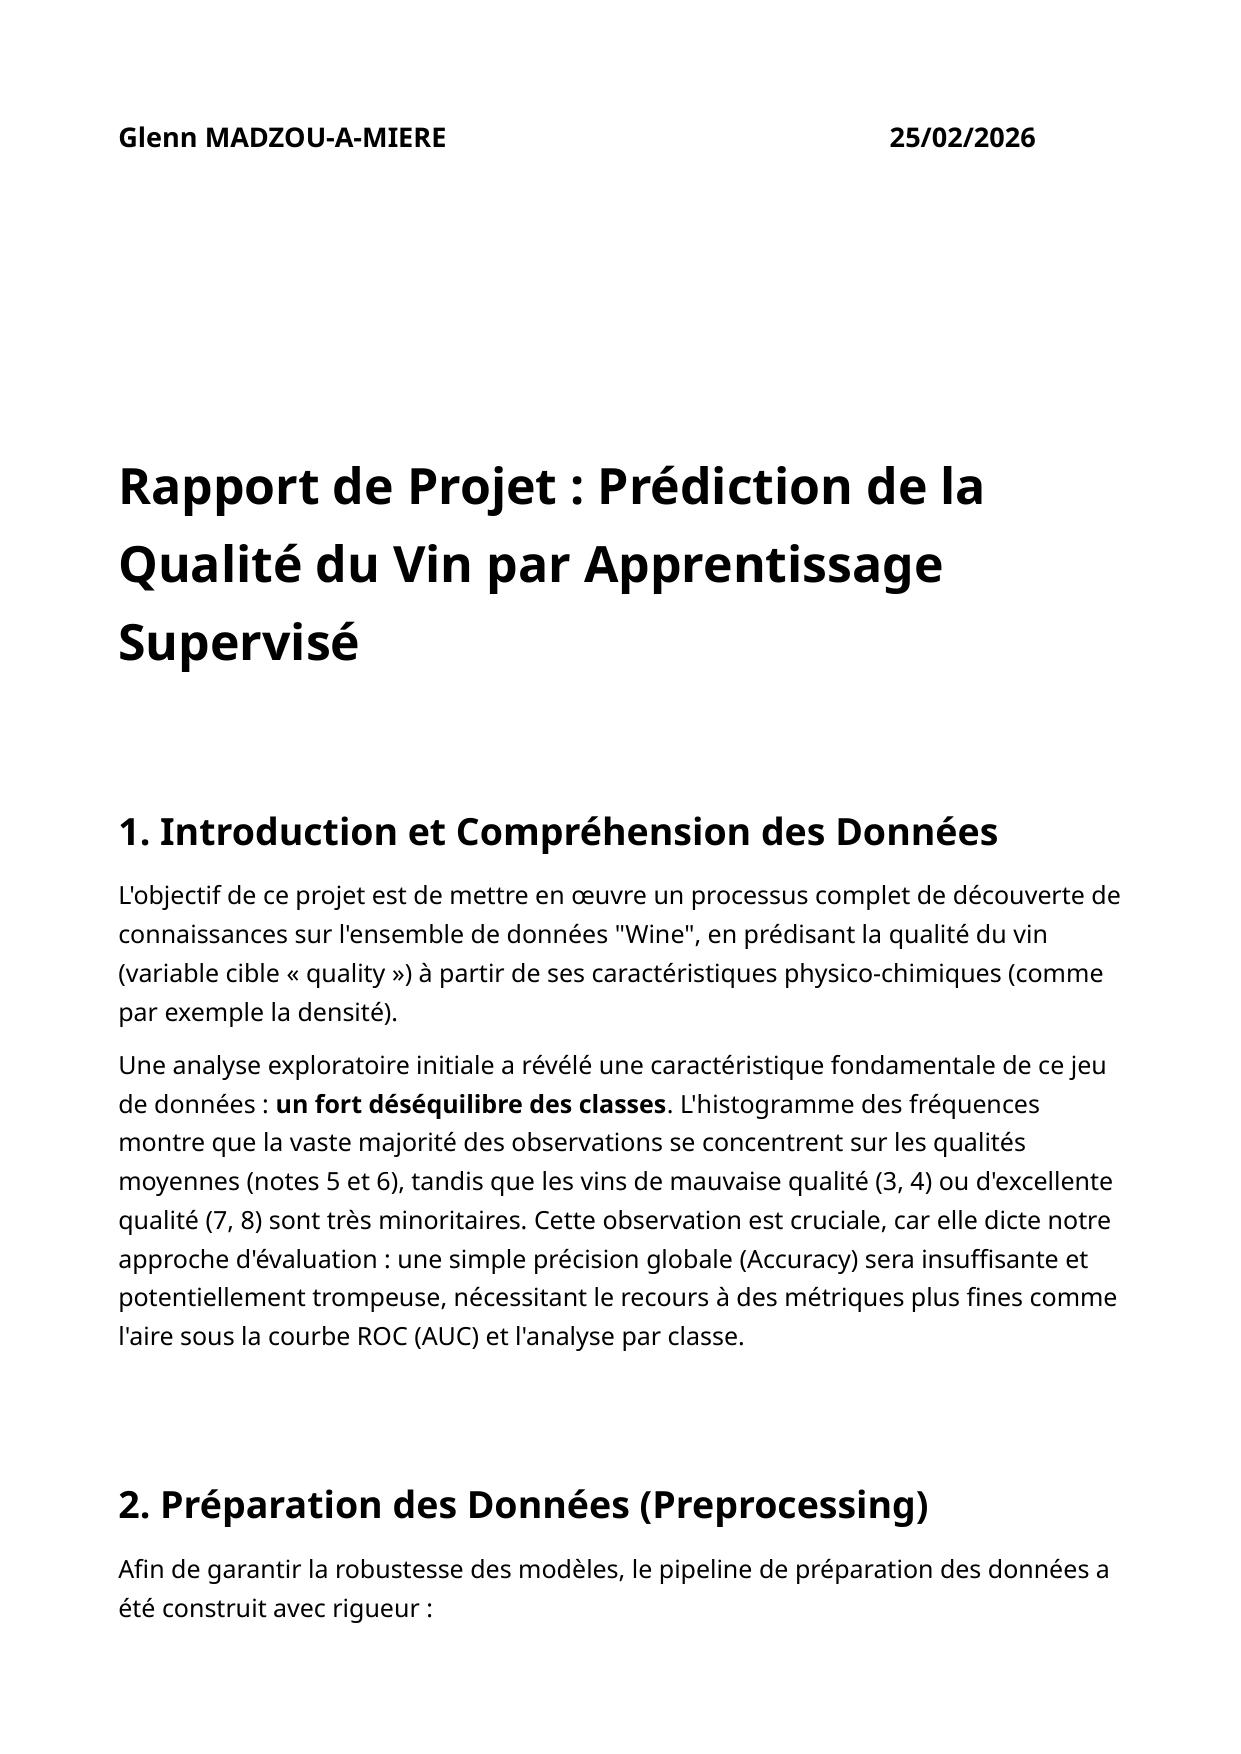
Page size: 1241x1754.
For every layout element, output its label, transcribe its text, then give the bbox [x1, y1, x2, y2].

subtitle Rapport de Projet : Prédiction de la Qualité du Vin par Apprentissage Supervisé [118, 451, 1122, 674]
subtitle 1. Introduction et Compréhension des Données [118, 805, 1122, 856]
text Afin de garantir la robustesse des modèles, le pipeline de préparation des données a été construit avec rigueur : [118, 1552, 1122, 1624]
subtitle Glenn MADZOU-A-MIERE 25/02/2026 [118, 118, 1122, 155]
text Une analyse exploratoire initiale a révélé une caractéristique fondamentale de ce jeu de données : un fort déséquilibre des classes. L'histogramme des fréquences montre que la vaste majorité des observations se concentrent sur les qualités moyennes (notes 5 et 6), tandis que les vins de mauvaise qualité (3, 4) ou d'excellente qualité (7, 8) sont très minoritaires. Cette observation est cruciale, car elle dicte notre approche d'évaluation : une simple précision globale (Accuracy) sera insuffisante et potentiellement trompeuse, nécessitant le recours à des métriques plus fines comme l'aire sous la courbe ROC (AUC) et l'analyse par classe. [118, 1048, 1122, 1353]
text L'objectif de ce projet est de mettre en œuvre un processus complet de découverte de connaissances sur l'ensemble de données "Wine", en prédisant la qualité du vin (variable cible « quality ») à partir de ses caractéristiques physico-chimiques (comme par exemple la densité). [118, 878, 1122, 1028]
subtitle 2. Préparation des Données (Preprocessing) [118, 1479, 1122, 1530]
